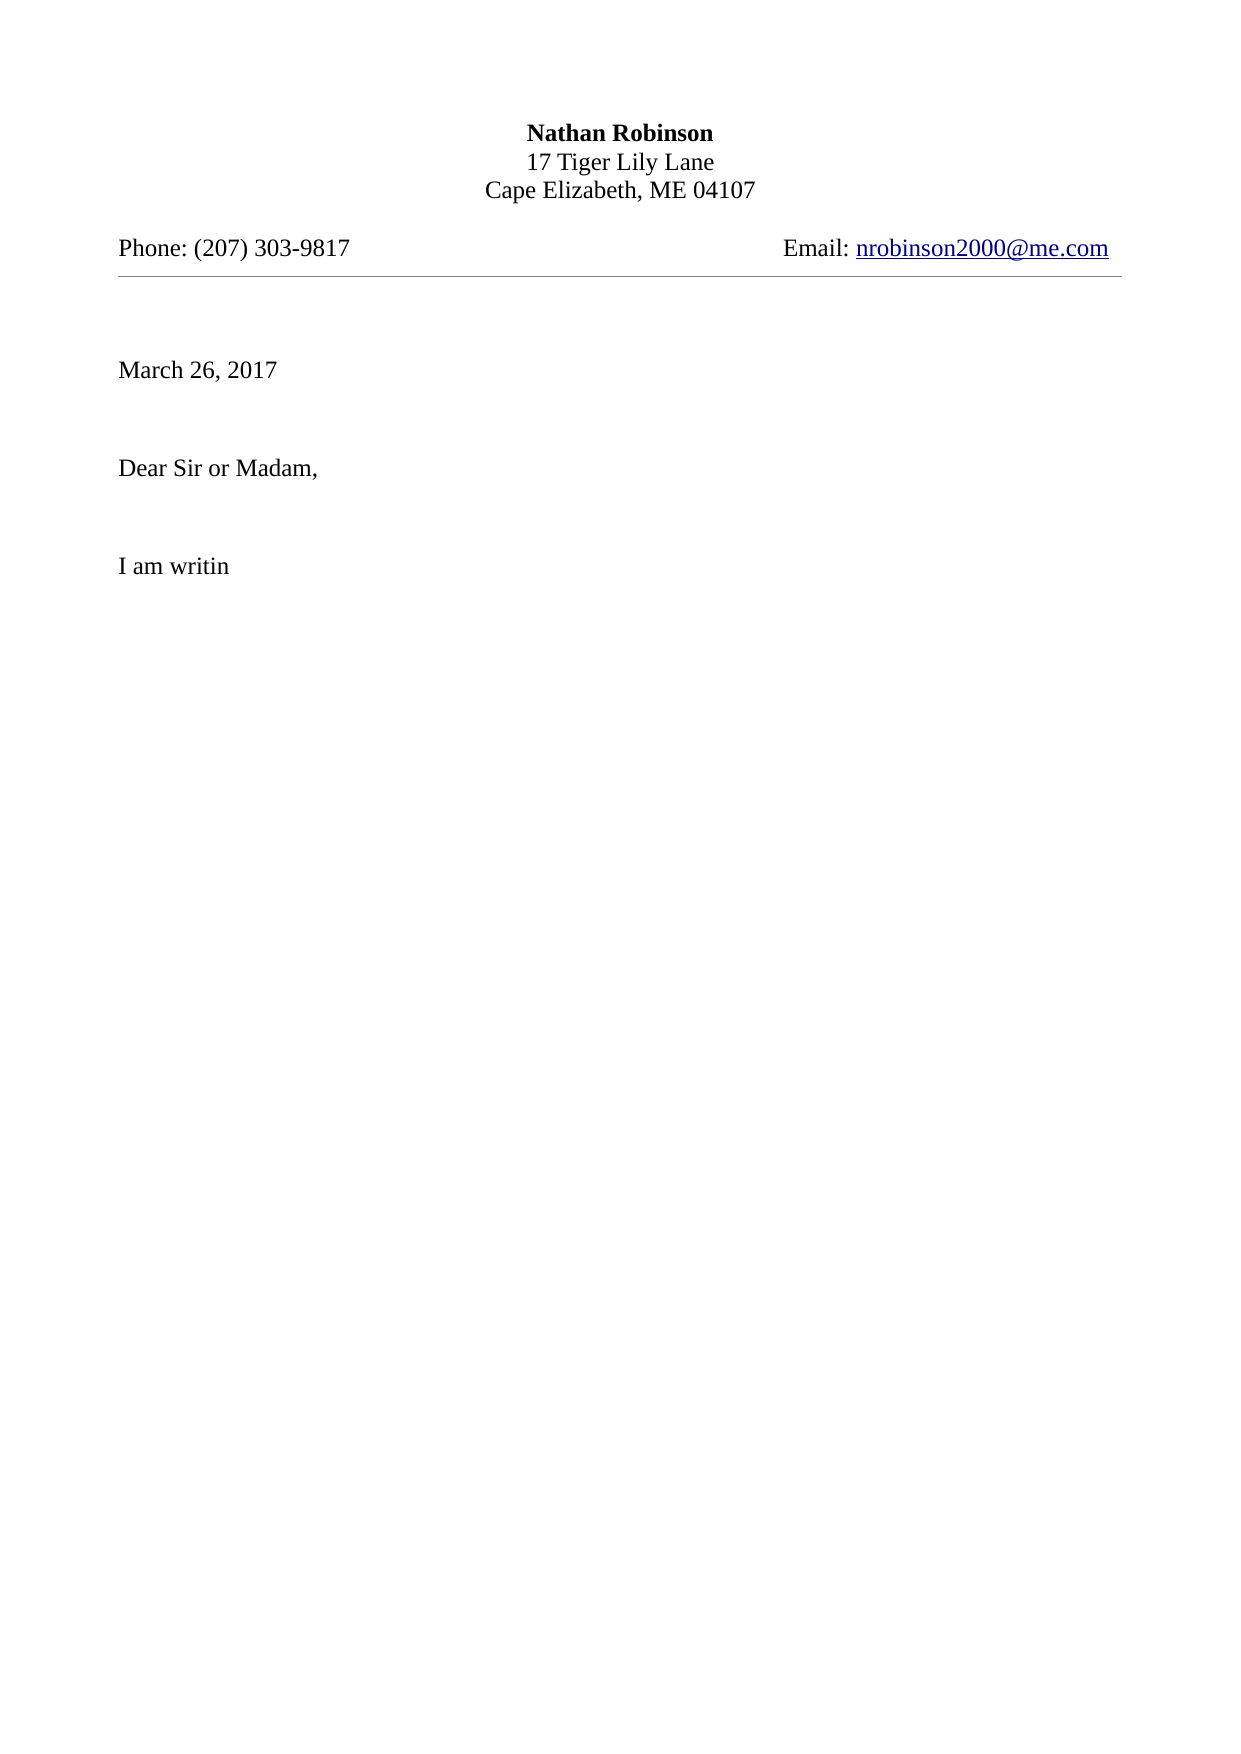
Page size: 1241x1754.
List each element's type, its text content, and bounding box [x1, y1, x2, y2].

text I am writin [118, 551, 1122, 580]
text 17 Tiger Lily Lane [118, 147, 1122, 176]
text Phone: (207) 303-9817 Email: nrobinson2000@me.com [118, 233, 1122, 262]
text Dear Sir or Madam, [118, 453, 1122, 482]
text March 26, 2017 [118, 355, 1122, 384]
text Nathan Robinson [118, 118, 1122, 147]
text Cape Elizabeth, ME 04107 [118, 176, 1122, 204]
